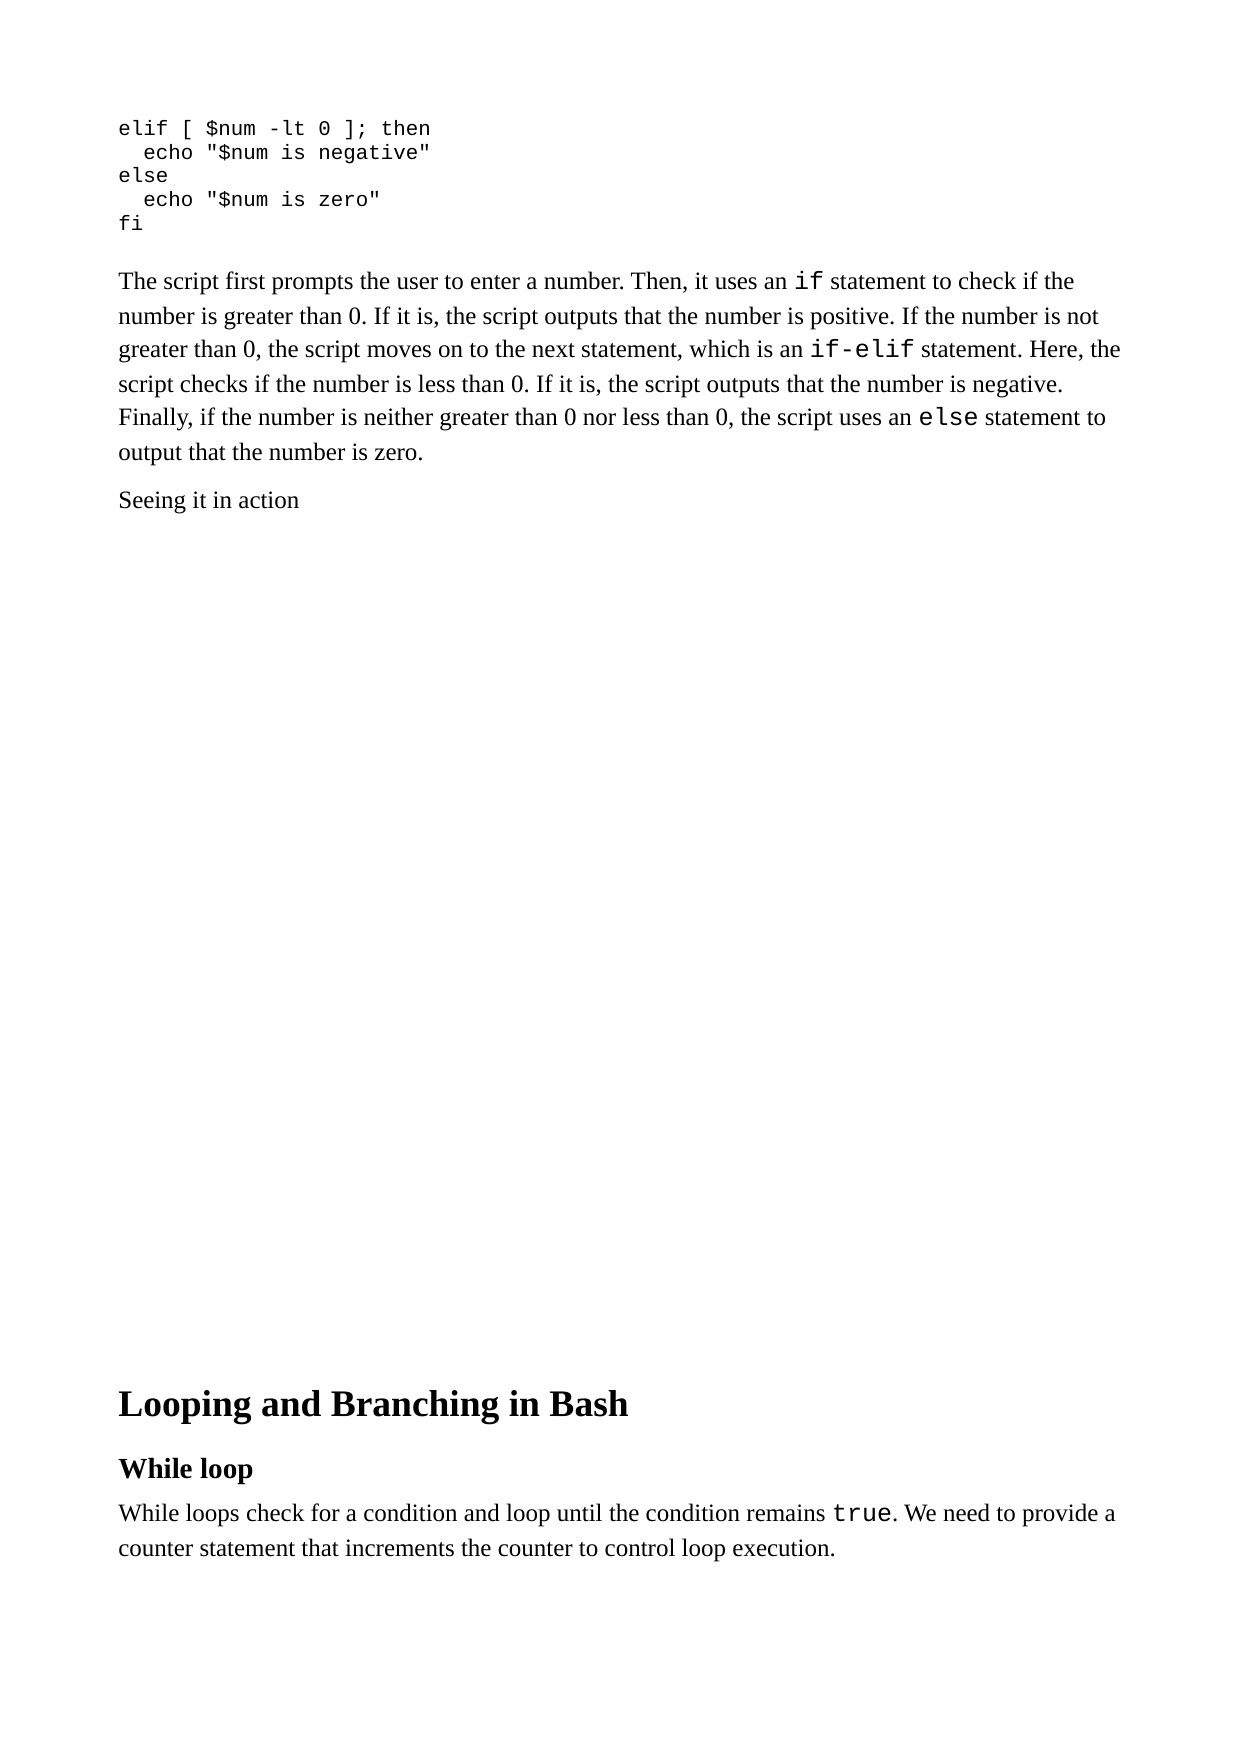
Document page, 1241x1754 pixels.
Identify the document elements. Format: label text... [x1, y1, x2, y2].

text fi [118, 213, 1122, 236]
text The script first prompts the user to enter a number. Then, it uses an if statement to check if the number is greater than 0. If it is, the script outputs that the number is positive. If the number is not greater than 0, the script moves on to the next statement, which is an if-elif statement. Here, the script checks if the number is less than 0. If it is, the script outputs that the number is negative. Finally, if the number is neither greater than 0 nor less than 0, the script uses an else statement to output that the number is zero. [118, 266, 1122, 466]
subtitle Looping and Branching in Bash [118, 1381, 1122, 1424]
text echo "$num is zero" [118, 189, 1122, 213]
text Seeing it in action 🚀 [118, 485, 1122, 513]
subtitle While loop [118, 1452, 1122, 1485]
text elif [ $num -lt 0 ]; then [118, 118, 1122, 142]
text echo "$num is negative" [118, 142, 1122, 165]
text While loops check for a condition and loop until the condition remains true. We need to provide a counter statement that increments the counter to control loop execution. [118, 1498, 1122, 1562]
text else [118, 165, 1122, 189]
